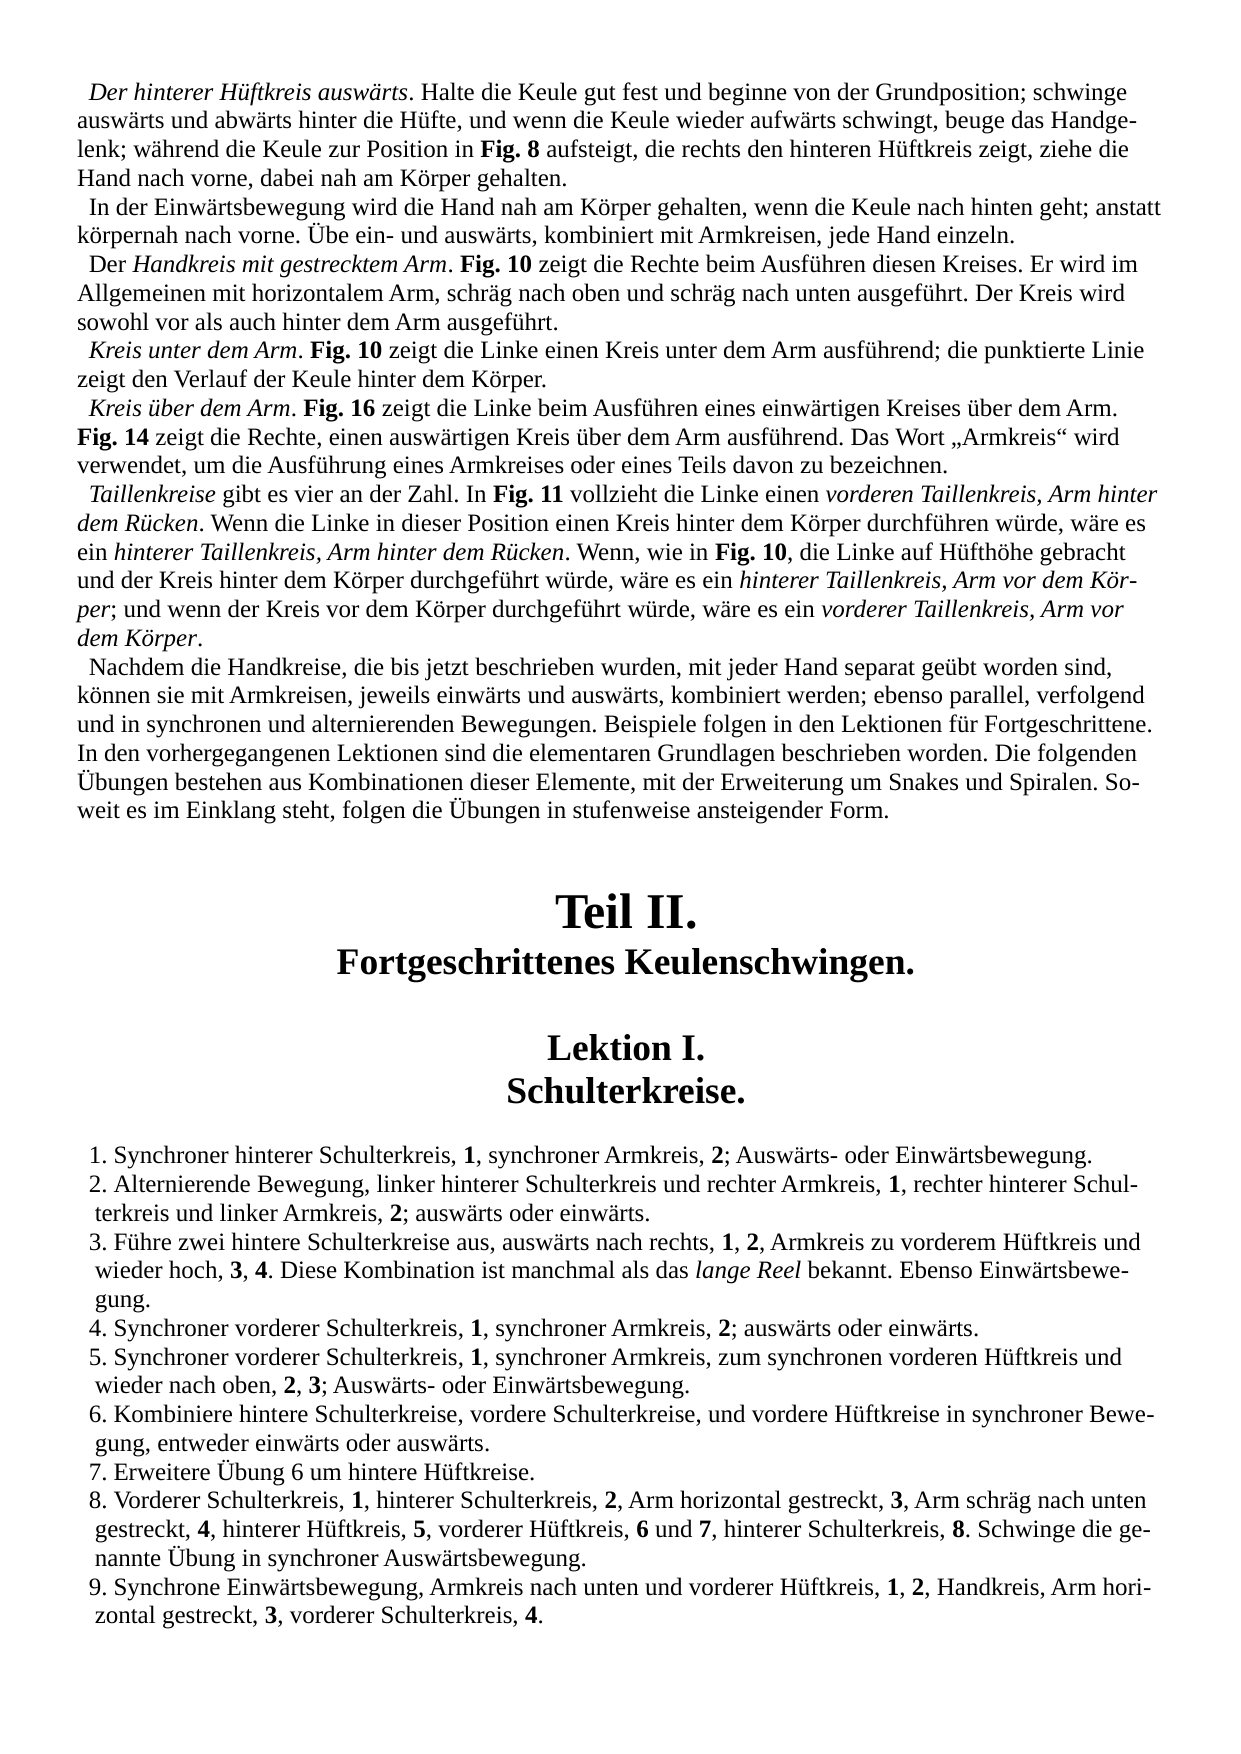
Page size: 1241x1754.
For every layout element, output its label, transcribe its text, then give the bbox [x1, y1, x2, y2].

text Schulterkreise. [77, 1069, 1163, 1112]
list Alternierende Bewegung, linker hinterer Schulterkreis und rechter Armkreis, 1, rechter hinterer Schul­terkreis und linker Armkreis, 2; auswärts oder einwärts. [77, 1169, 1163, 1227]
text Teil II. [77, 882, 1163, 939]
list Synchroner vorderer Schulterkreis, 1, synchroner Armkreis, zum synchronen vorderen Hüftkreis und wieder nach oben, 2, 3; Auswärts- oder Einwärtsbewegung. [77, 1342, 1163, 1399]
text Lektion I. [77, 1026, 1163, 1069]
text Nachdem die Handkreise, die bis jetzt beschrieben wurden, mit jeder Hand separat geübt worden sind, können sie mit Armkreisen, jeweils einwärts und auswärts, kombiniert werden; ebenso parallel, verfolgend und in synchronen und alternierenden Bewegungen. Beispiele folgen in den Lektionen für Fortgeschrittene. In den vorhergegangenen Lektionen sind die elementaren Grundlagen beschrieben worden. Die folgenden Übungen bestehen aus Kombinationen dieser Elemente, mit der Erweiterung um Snakes und Spiralen. So­weit es im Einklang steht, folgen die Übungen in stufenweise ansteigender Form. [77, 652, 1163, 824]
text Der hinterer Hüftkreis auswärts. Halte die Keule gut fest und beginne von der Grundposition; schwinge auswärts und abwärts hinter die Hüfte, und wenn die Keule wieder aufwärts schwingt, beuge das Handge­lenk; während die Keule zur Position in Fig. 8 aufsteigt, die rechts den hinteren Hüftkreis zeigt, ziehe die Hand nach vorne, dabei nah am Körper gehalten. [77, 77, 1163, 192]
list Synchrone Einwärtsbewegung, Armkreis nach unten und vorderer Hüftkreis, 1, 2, Handkreis, Arm hori­zontal gestreckt, 3, vorderer Schulterkreis, 4. [77, 1572, 1163, 1658]
list Synchroner hinterer Schulterkreis, 1, synchroner Armkreis, 2; Auswärts- oder Einwärtsbewegung. [77, 1141, 1163, 1169]
list Führe zwei hintere Schulterkreise aus, auswärts nach rechts, 1, 2, Armkreis zu vorderem Hüftkreis und wieder hoch, 3, 4. Diese Kombination ist manchmal als das lange Reel bekannt. Ebenso Einwärtsbewe­gung. [77, 1227, 1163, 1313]
text Kreis über dem Arm. Fig. 16 zeigt die Linke beim Ausführen eines einwärtigen Kreises über dem Arm. Fig. 14 zeigt die Rechte, einen auswärtigen Kreis über dem Arm ausführend. Das Wort „Armkreis“ wird verwendet, um die Ausführung eines Armkreises oder eines Teils davon zu bezeichnen. [77, 393, 1163, 479]
list Vorderer Schulterkreis, 1, hinterer Schulterkreis, 2, Arm horizontal gestreckt, 3, Arm schräg nach unten gestreckt, 4, hinterer Hüftkreis, 5, vorderer Hüftkreis, 6 und 7, hinterer Schulterkreis, 8. Schwinge die ge­nannte Übung in synchroner Auswärtsbewegung. [77, 1486, 1163, 1572]
text In der Einwärtsbewegung wird die Hand nah am Körper gehalten, wenn die Keule nach hinten geht; anstatt körpernah nach vorne. Übe ein- und auswärts, kombiniert mit Armkreisen, jede Hand einzeln. [77, 192, 1163, 249]
text Kreis unter dem Arm. Fig. 10 zeigt die Linke einen Kreis unter dem Arm ausführend; die punktierte Linie zeigt den Verlauf der Keule hinter dem Körper. [77, 336, 1163, 393]
text Taillenkreise gibt es vier an der Zahl. In Fig. 11 vollzieht die Linke einen vorderen Taillenkreis, Arm hinter dem Rücken. Wenn die Linke in dieser Position einen Kreis hinter dem Körper durchführen würde, wäre es ein hinterer Taillenkreis, Arm hinter dem Rücken. Wenn, wie in Fig. 10, die Linke auf Hüfthöhe gebracht und der Kreis hinter dem Körper durchgeführt würde, wäre es ein hinterer Taillenkreis, Arm vor dem Kör­per; und wenn der Kreis vor dem Körper durchgeführt würde, wäre es ein vorderer Taillenkreis, Arm vor dem Körper. [77, 479, 1163, 652]
text Fortgeschrittenes Keulenschwingen. [77, 939, 1163, 982]
list Erweitere Übung 6 um hintere Hüftkreise. [77, 1457, 1163, 1486]
text Der Handkreis mit gestrecktem Arm. Fig. 10 zeigt die Rechte beim Ausführen diesen Kreises. Er wird im Allgemeinen mit horizontalem Arm, schräg nach oben und schräg nach unten ausgeführt. Der Kreis wird sowohl vor als auch hinter dem Arm ausgeführt. [77, 249, 1163, 336]
list Synchroner vorderer Schulterkreis, 1, synchroner Armkreis, 2; auswärts oder einwärts. [77, 1313, 1163, 1342]
list Kombiniere hintere Schulterkreise, vordere Schulterkreise, und vordere Hüftkreise in synchroner Bewe­gung, entweder einwärts oder auswärts. [77, 1399, 1163, 1457]
